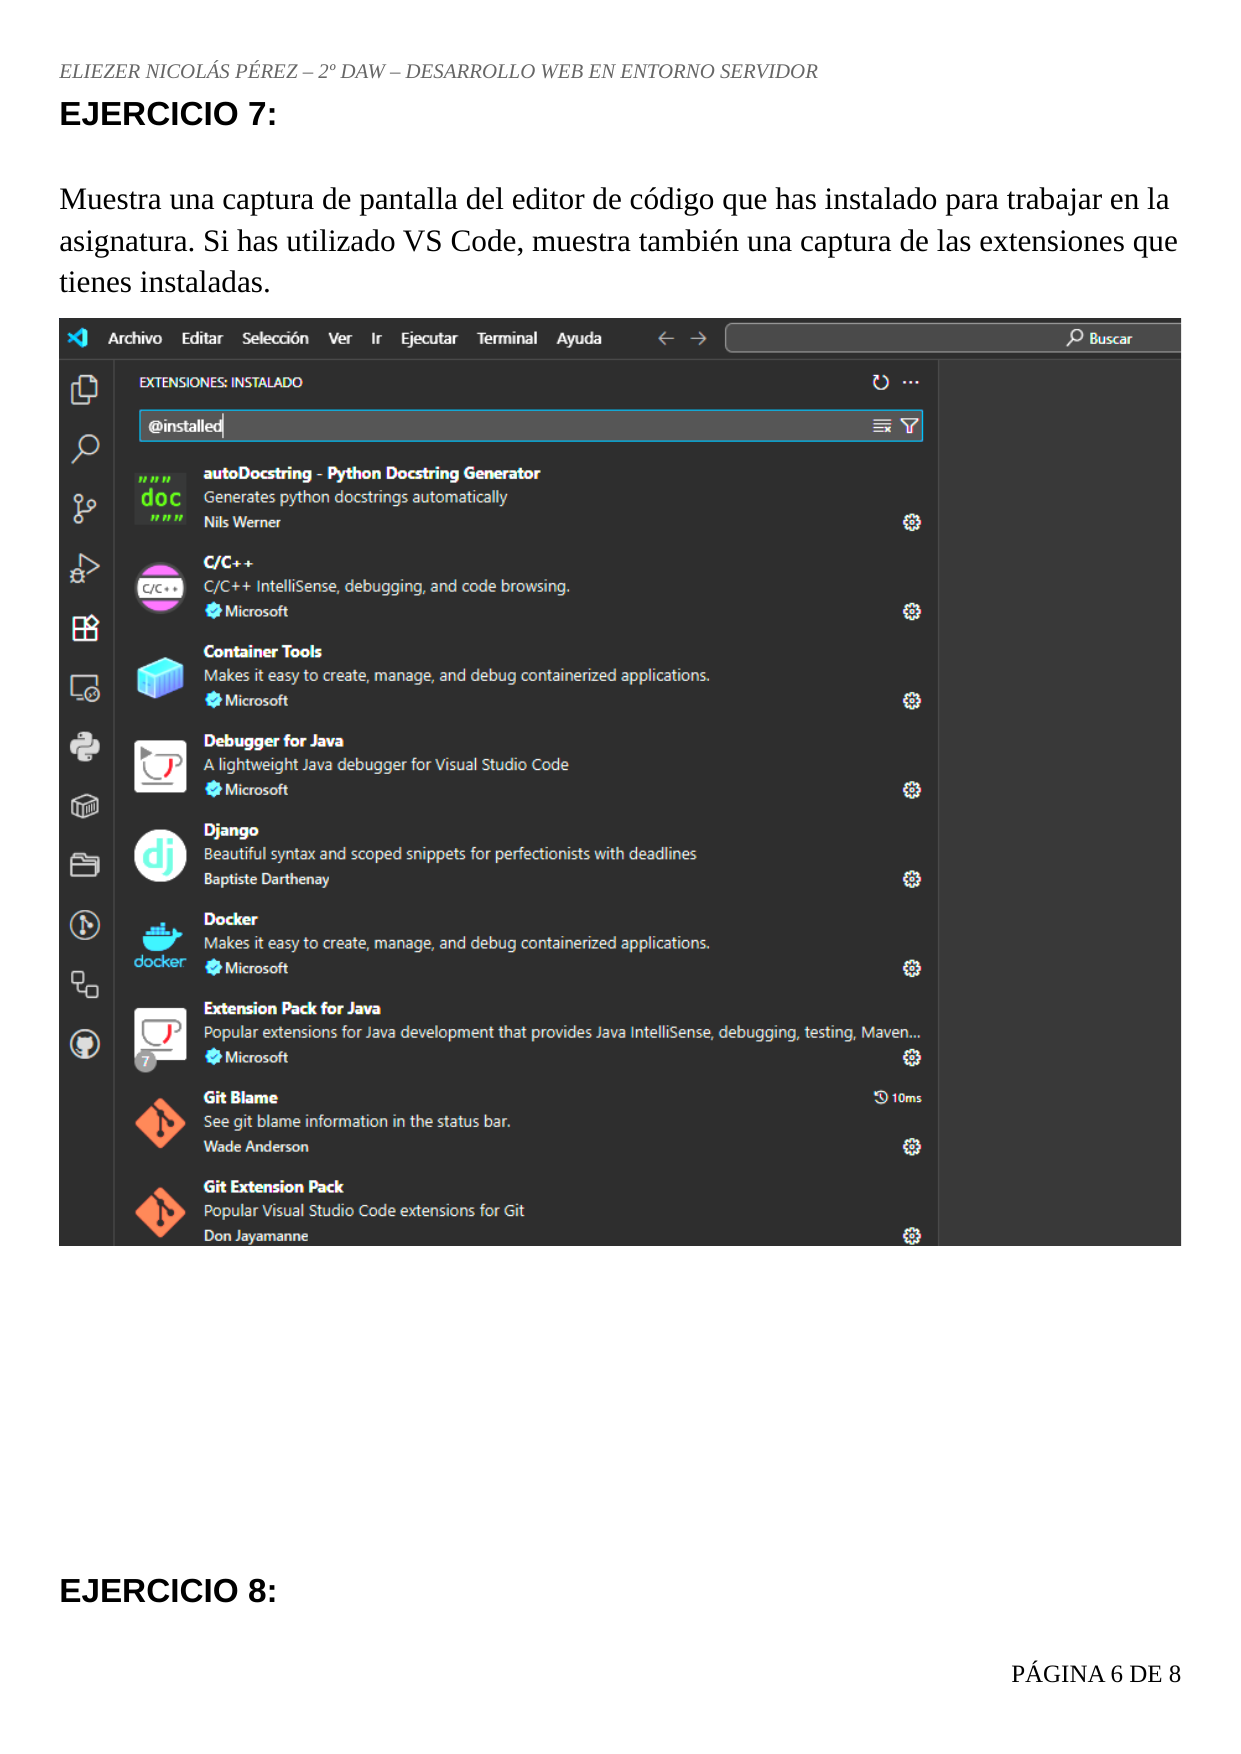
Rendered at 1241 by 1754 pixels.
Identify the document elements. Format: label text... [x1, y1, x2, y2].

picture [59, 318, 1182, 1246]
subtitle EJERCICIO 8: [59, 1571, 1181, 1609]
subtitle EJERCICIO 7: [59, 94, 1181, 133]
text Muestra una captura de pantalla del editor de código que has instalado para trabajar en la asignatura. Si has utilizado VS Code, muestra también una captura de las extensiones que tienes instaladas. [59, 181, 1181, 299]
